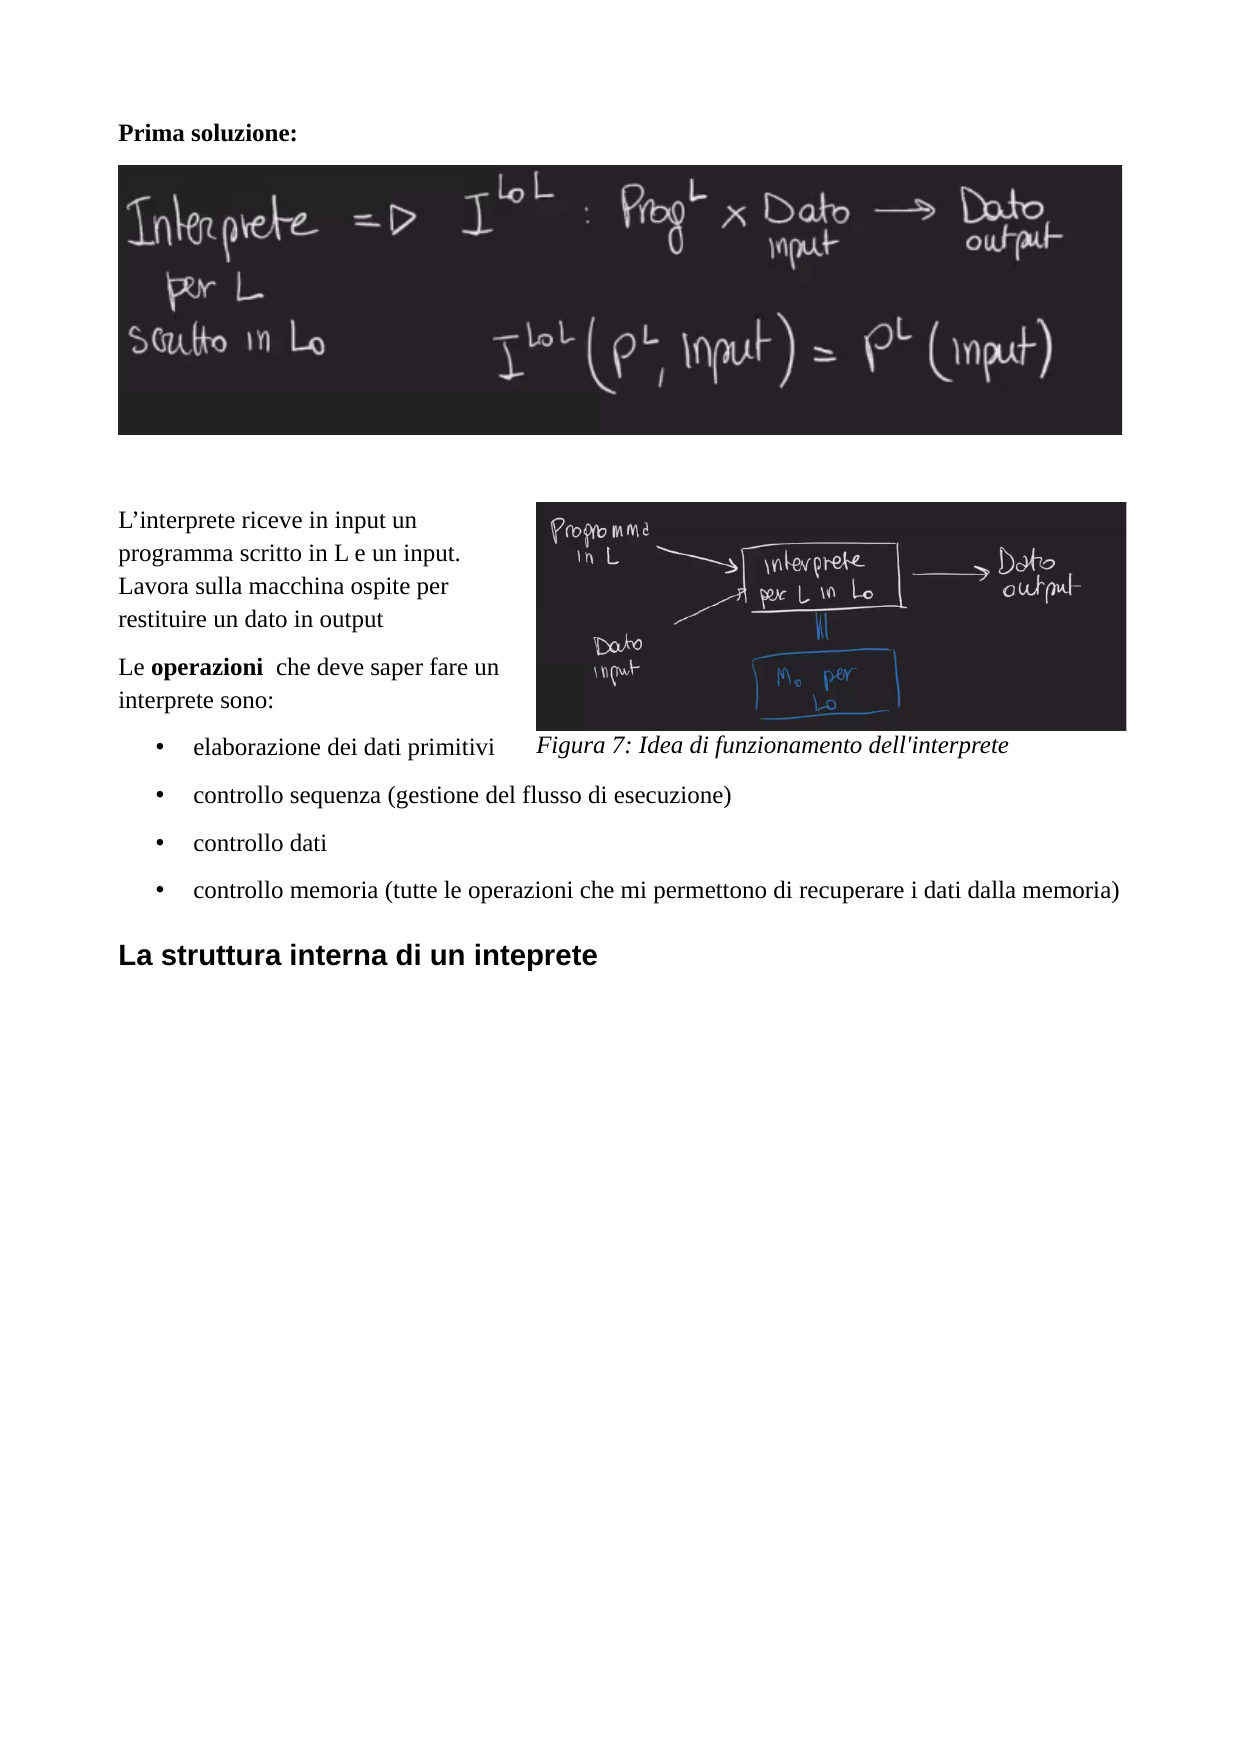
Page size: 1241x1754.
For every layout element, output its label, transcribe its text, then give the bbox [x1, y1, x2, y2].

subtitle La struttura interna di un inteprete [118, 937, 1122, 971]
picture [536, 502, 1127, 731]
text L’interprete riceve in input un programma scritto in L e un input. Lavora sulla macchina ospite per restituire un dato in output [118, 435, 1126, 633]
text Prima soluzione: [118, 118, 1122, 147]
list elaborazione dei dati primitivi [156, 732, 1122, 761]
picture [118, 165, 1123, 435]
text Figura 7: Idea di funzionamento dell'interprete [536, 731, 1126, 759]
text Le operazioni che deve saper fare un interprete sono: [118, 652, 536, 713]
list controllo memoria (tutte le operazioni che mi permettono di recuperare i dati dalla memoria) [156, 875, 1122, 904]
list controllo sequenza (gestione del flusso di esecuzione) [156, 780, 1122, 809]
list controllo dati [156, 828, 1122, 856]
